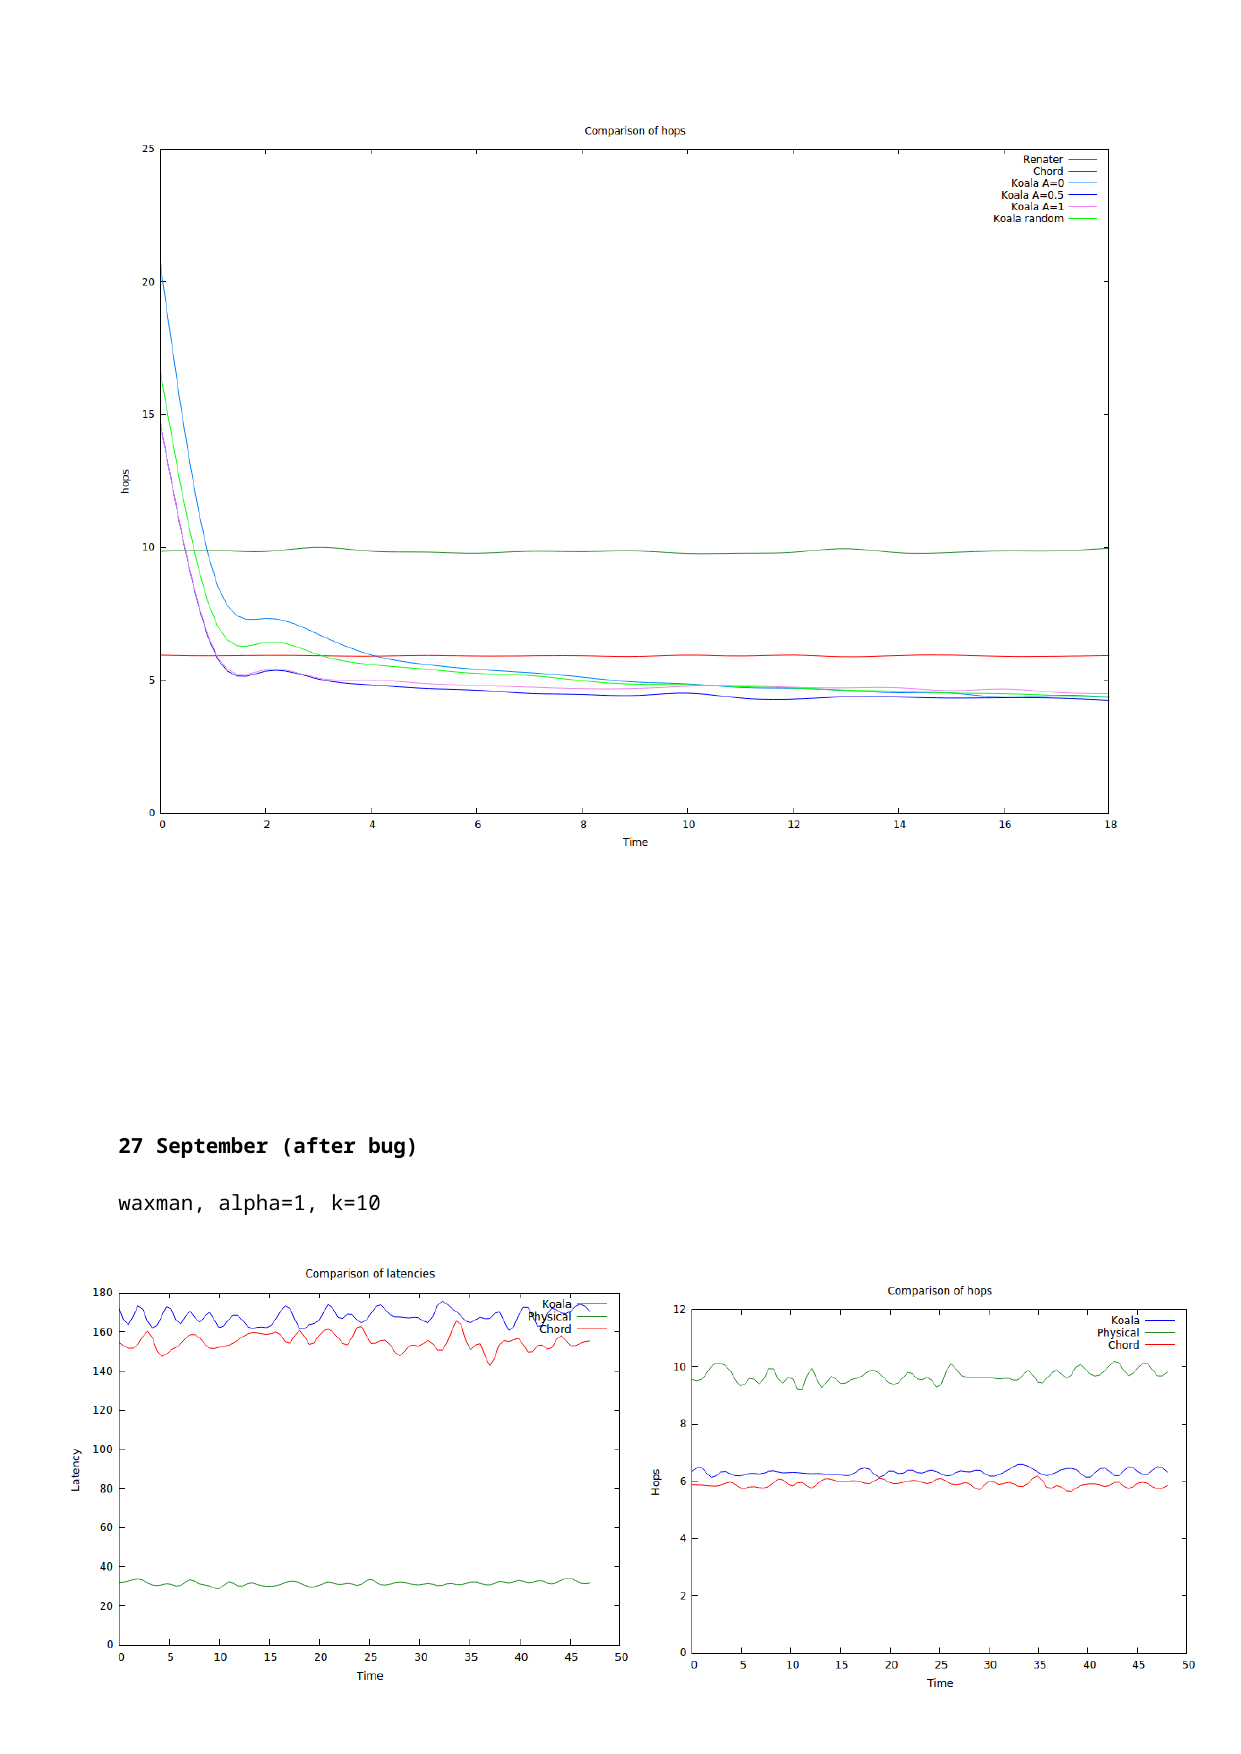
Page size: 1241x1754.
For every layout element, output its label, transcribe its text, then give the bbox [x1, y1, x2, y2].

picture [118, 118, 1123, 848]
picture [68, 1260, 632, 1682]
text waxman, alpha=1, k=10 [118, 1188, 1122, 1217]
text 27 September (after bug) [118, 1132, 1122, 1160]
picture [650, 1281, 1197, 1689]
